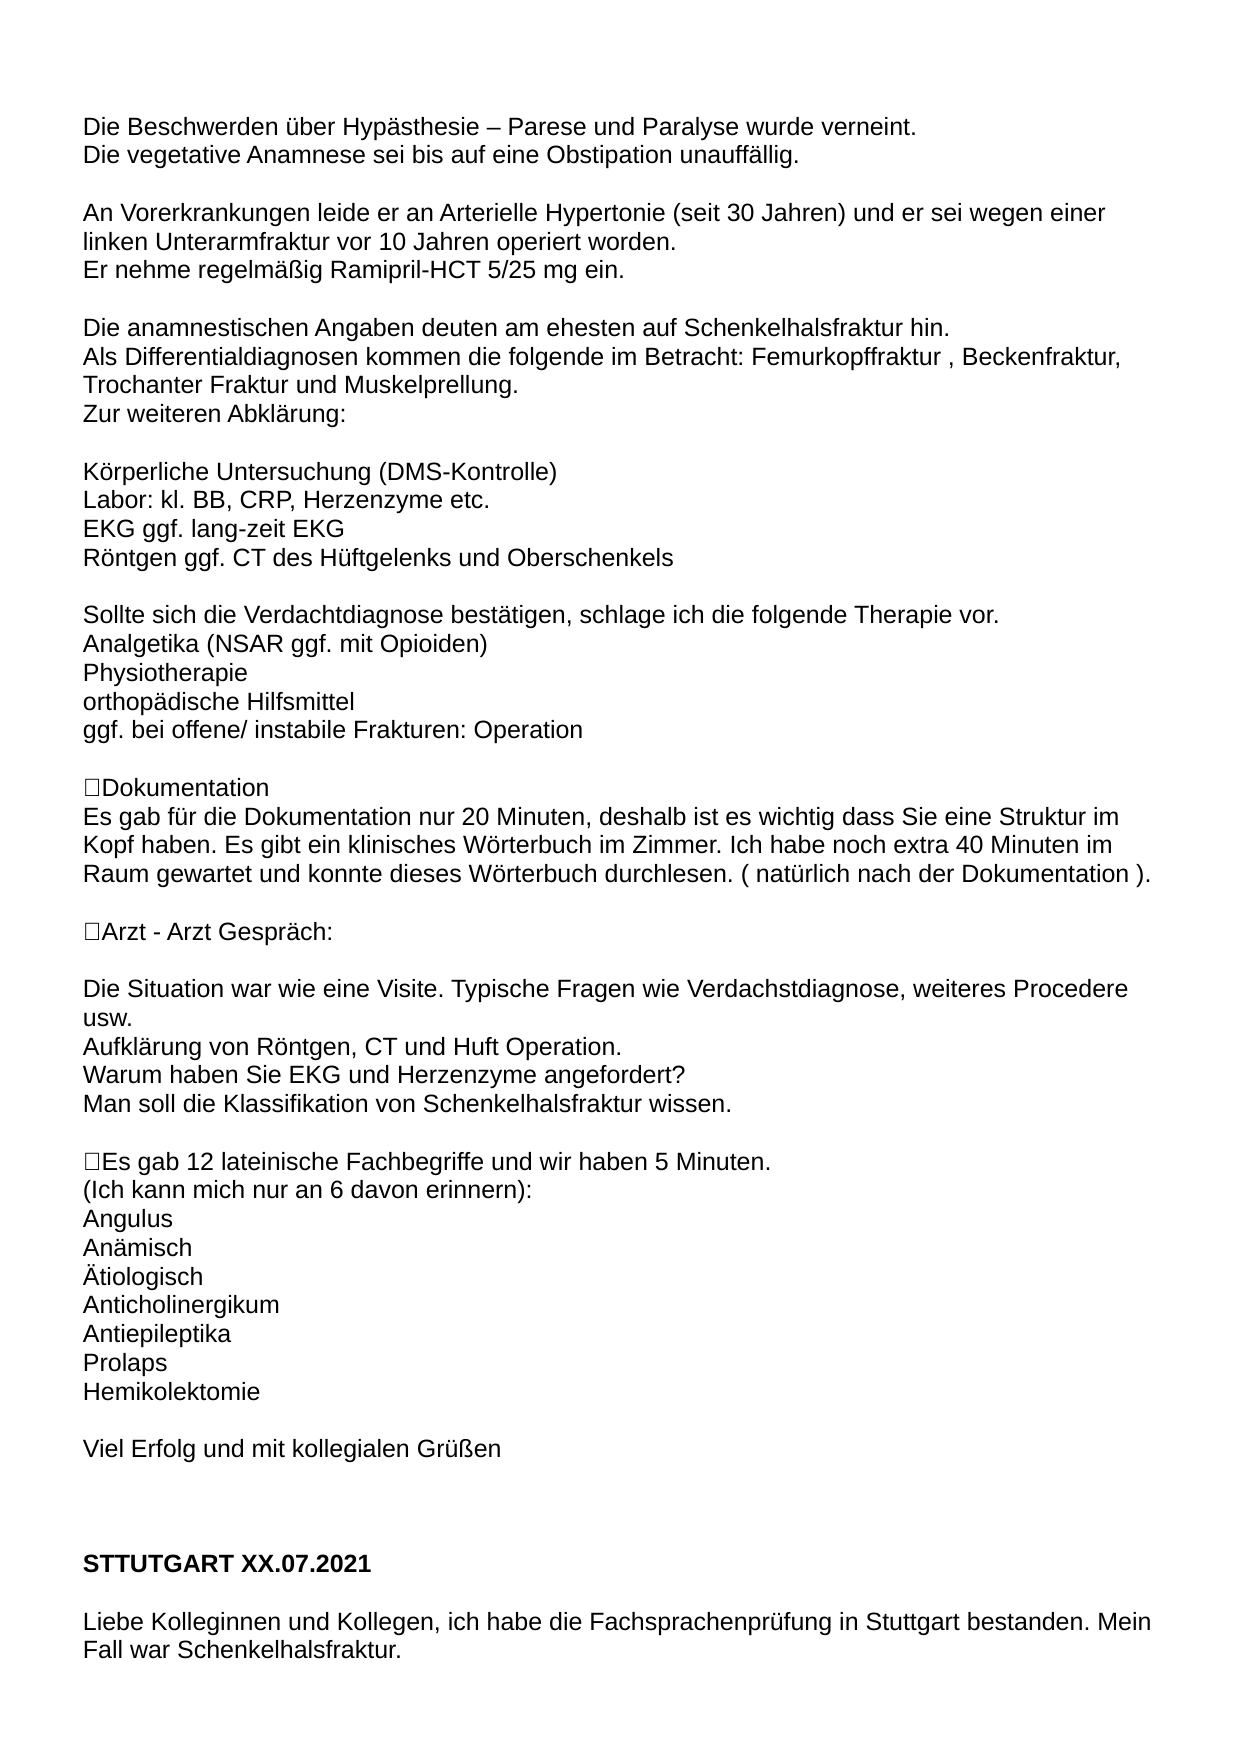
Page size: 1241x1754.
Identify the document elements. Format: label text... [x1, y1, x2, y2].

text Aufklärung von Röntgen, CT und Huft Operation. [83, 1031, 1157, 1060]
text Sollte sich die Verdachtdiagnose bestätigen, schlage ich die folgende Therapie vor. [83, 600, 1157, 629]
text Hemikolektomie [83, 1376, 1157, 1405]
text Anämisch [83, 1233, 1157, 1261]
text Ätiologisch [83, 1261, 1157, 1290]
text Physiotherapie [83, 658, 1157, 686]
text Die vegetative Anamnese sei bis auf eine Obstipation unauffällig. [83, 140, 1157, 169]
text Die anamnestischen Angaben deuten am ehesten auf Schenkelhalsfraktur hin. [83, 313, 1157, 341]
text Es gab für die Dokumentation nur 20 Minuten, deshalb ist es wichtig dass Sie eine Struktur im Kopf haben. Es gibt ein klinisches Wörterbuch im Zimmer. Ich habe noch extra 40 Minuten im Raum gewartet und konnte dieses Wörterbuch durchlesen. ( natürlich nach der Dokumentation ). [83, 801, 1157, 888]
text Man soll die Klassifikation von Schenkelhalsfraktur wissen. [83, 1089, 1157, 1118]
text Die Beschwerden über Hypästhesie – Parese und Paralyse wurde verneint. [83, 111, 1157, 140]
text Die Situation war wie eine Visite. Typische Fragen wie Verdachstdiagnose, weiteres Procedere usw. [83, 974, 1157, 1031]
text STTUTGART XX.07.2021 [83, 1549, 1157, 1578]
text Röntgen ggf. CT des Hüftgelenks und Oberschenkels [83, 543, 1157, 571]
text Viel Erfolg und mit kollegialen Grüßen [83, 1434, 1157, 1463]
text orthopädische Hilfsmittel [83, 686, 1157, 715]
text Angulus [83, 1204, 1157, 1233]
text (Ich kann mich nur an 6 davon erinnern): [83, 1175, 1157, 1204]
text 💎Es gab 12 lateinische Fachbegriffe und wir haben 5 Minuten. [83, 1146, 1157, 1175]
text Analgetika (NSAR ggf. mit Opioiden) [83, 629, 1157, 658]
text Liebe Kolleginnen und Kollegen, ich habe die Fachsprachenprüfung in Stuttgart bestanden. Mein Fall war Schenkelhalsfraktur. [83, 1606, 1157, 1664]
text ggf. bei offene/ instabile Frakturen: Operation [83, 715, 1157, 744]
text Zur weiteren Abklärung: [83, 399, 1157, 428]
text Warum haben Sie EKG und Herzenzyme angefordert? [83, 1060, 1157, 1089]
text 💎Arzt - Arzt Gespräch: [83, 916, 1157, 945]
text Er nehme regelmäßig Ramipril-HCT 5/25 mg ein. [83, 255, 1157, 284]
text Antiepileptika [83, 1319, 1157, 1348]
text 💎Dokumentation [83, 773, 1157, 801]
text Labor: kl. BB, CRP, Herzenzyme etc. [83, 485, 1157, 514]
text Körperliche Untersuchung (DMS-Kontrolle) [83, 456, 1157, 485]
text Anticholinergikum [83, 1290, 1157, 1319]
text An Vorerkrankungen leide er an Arterielle Hypertonie (seit 30 Jahren) und er sei wegen einer linken Unterarmfraktur vor 10 Jahren operiert worden. [83, 198, 1157, 255]
text EKG ggf. lang-zeit EKG [83, 514, 1157, 543]
text Als Differentialdiagnosen kommen die folgende im Betracht: Femurkopffraktur , Beckenfraktur, Trochanter Fraktur und Muskelprellung. [83, 341, 1157, 399]
text Prolaps [83, 1348, 1157, 1376]
